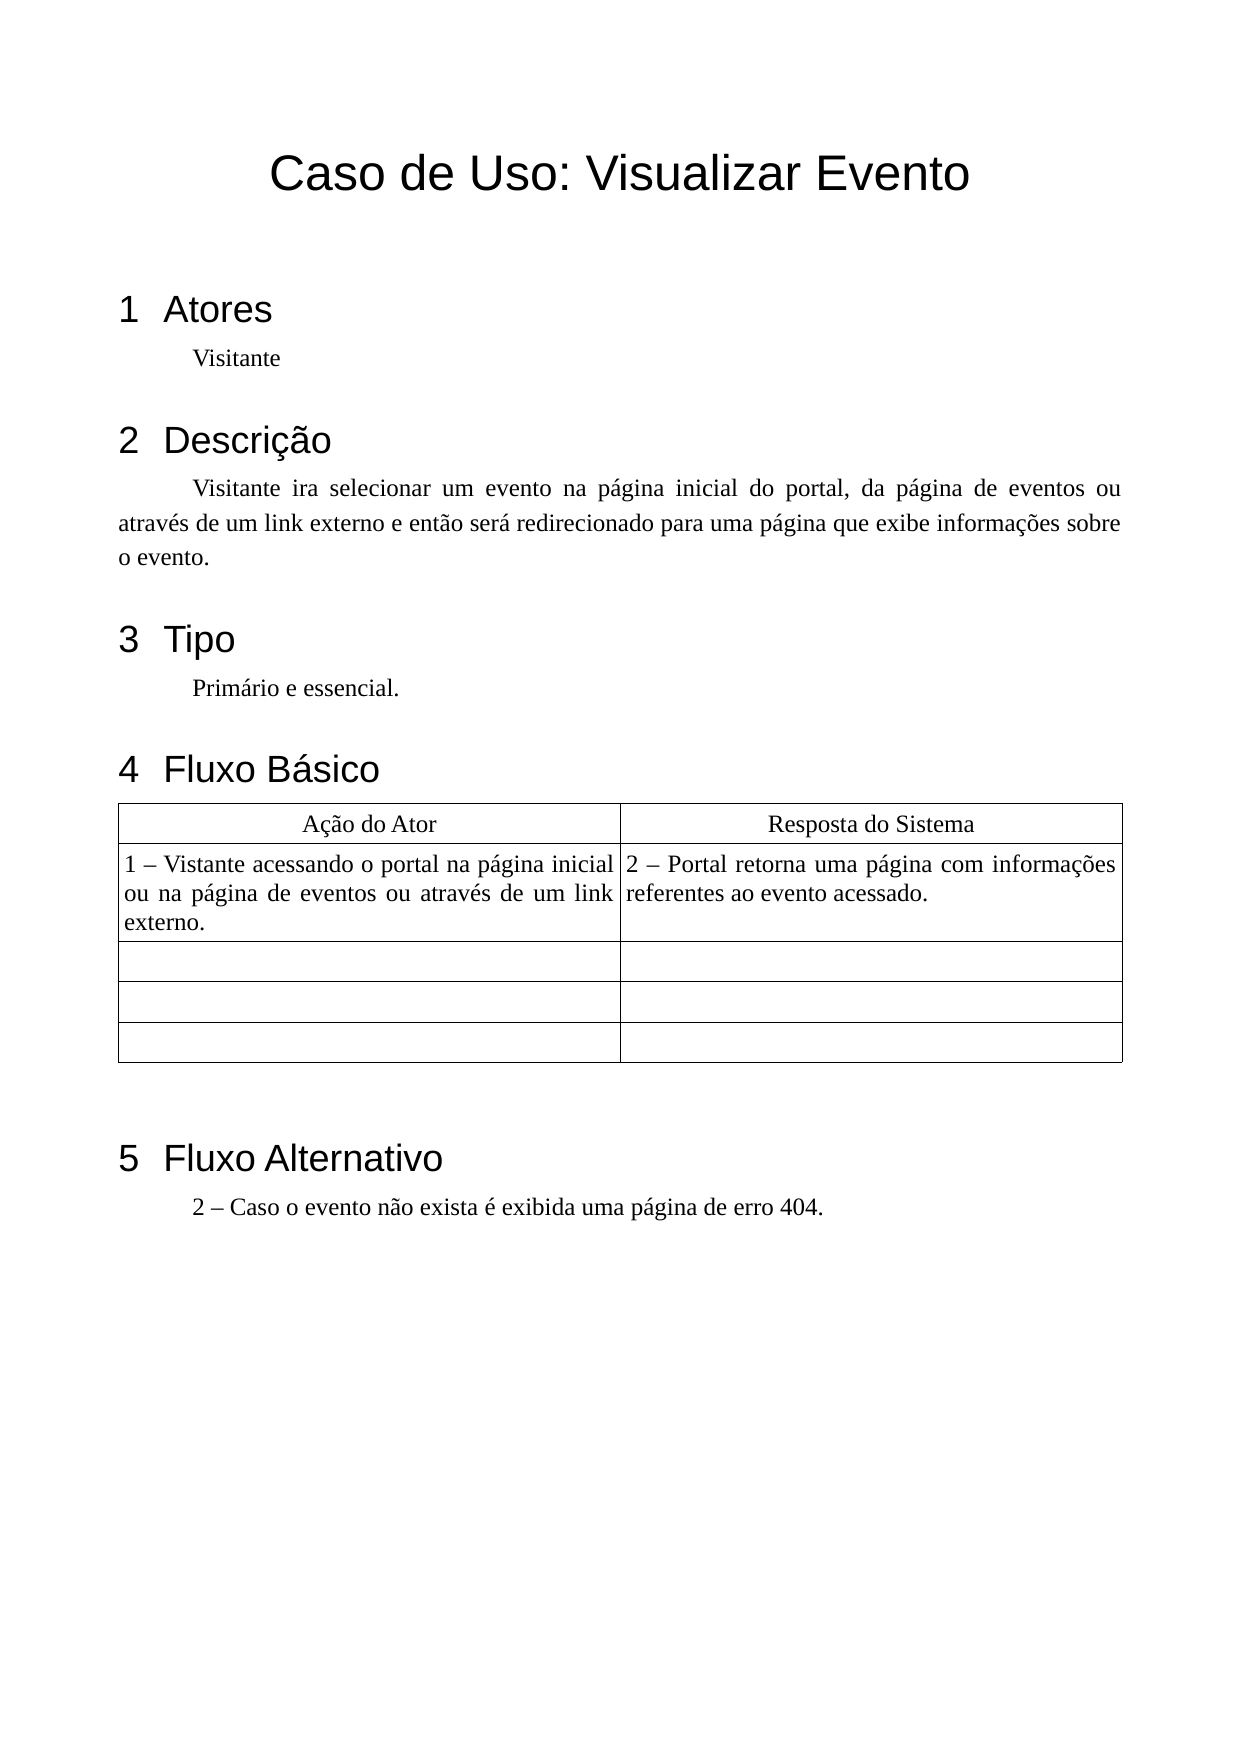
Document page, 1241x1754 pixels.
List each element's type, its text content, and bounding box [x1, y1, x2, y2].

subtitle Fluxo Alternativo [118, 1136, 1122, 1180]
text Primário e essencial. [118, 673, 1122, 701]
table_cell [119, 1023, 620, 1062]
subtitle Tipo [118, 617, 1122, 660]
table_cell [621, 982, 1122, 1022]
table_cell 2 – Portal retorna uma página com informações referentes ao evento acessado. [621, 844, 1122, 941]
text 2 – Caso o evento não exista é exibida uma página de erro 404. [118, 1192, 1122, 1221]
subtitle Descrição [118, 417, 1122, 461]
table_header Ação do Ator [119, 804, 620, 843]
table_cell [119, 942, 620, 981]
table_cell [621, 942, 1122, 981]
text Visitante [118, 343, 1122, 372]
subtitle Atores [118, 287, 1122, 331]
table_header Resposta do Sistema [621, 804, 1122, 843]
table_cell 1 – Vistante acessando o portal na página inicial ou na página de eventos ou através de um link externo. [119, 844, 620, 941]
text Visitante ira selecionar um evento na página inicial do portal, da página de eventos ou através de um link externo e então será redirecionado para uma página que exibe informações sobre o evento. [118, 473, 1122, 571]
subtitle Fluxo Básico [118, 747, 1122, 790]
table_cell [621, 1023, 1122, 1062]
title Caso de Uso: Visualizar Evento [118, 143, 1122, 201]
table_cell [119, 982, 620, 1022]
